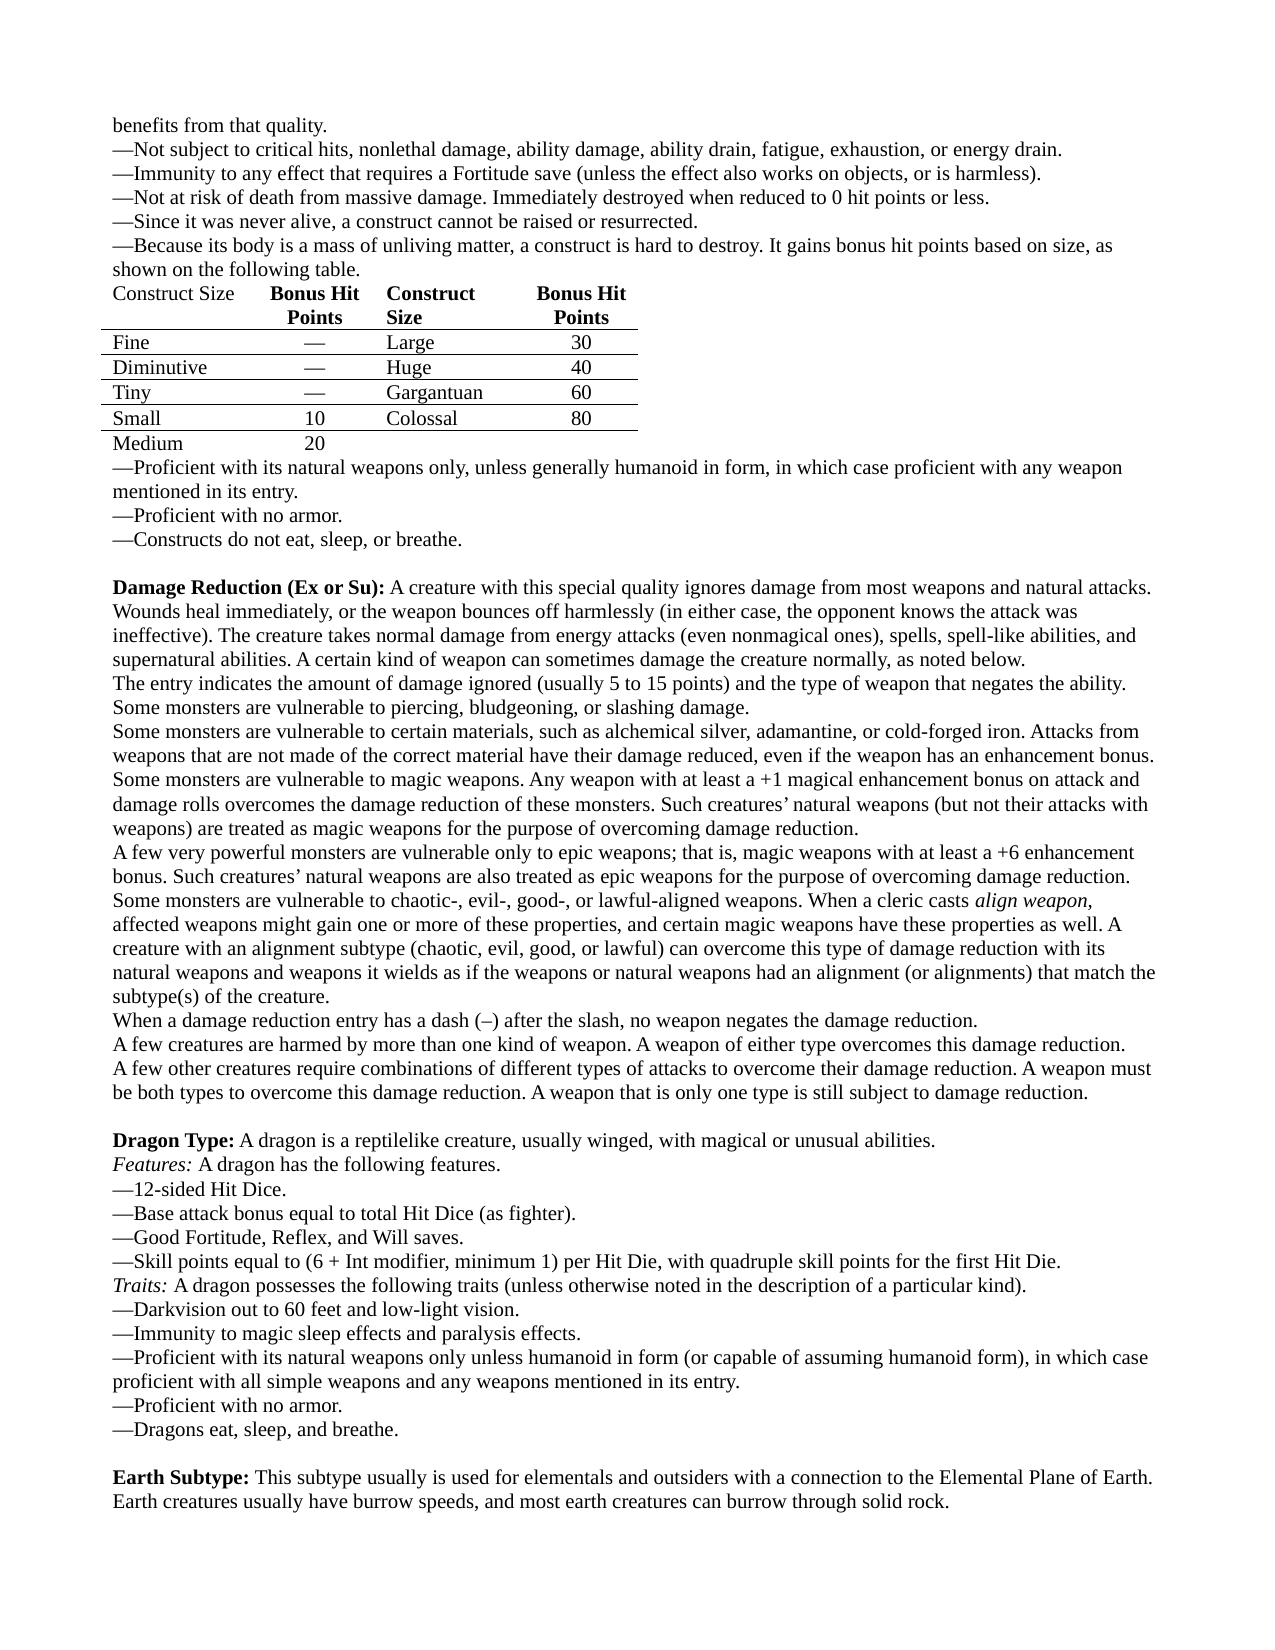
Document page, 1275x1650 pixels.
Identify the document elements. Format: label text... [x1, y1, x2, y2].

text —Dragons eat, sleep, and breathe. [112, 1417, 1162, 1441]
text —Immunity to any effect that requires a Fortitude save (unless the effect also works on objects, or is harmless). [112, 161, 1162, 185]
text —Proficient with no armor. [112, 503, 1162, 527]
text —Not subject to critical hits, nonlethal damage, ability damage, ability drain, fatigue, exhaustion, or energy drain. [112, 137, 1162, 161]
table_cell Colossal [375, 405, 525, 429]
text A few very powerful monsters are vulnerable only to epic weapons; that is, magic weapons with at least a +6 enhancement bonus. Such creatures’ natural weapons are also treated as epic weapons for the purpose of overcoming damage reduction. [112, 839, 1162, 888]
table_cell — [254, 330, 375, 354]
text Some monsters are vulnerable to certain materials, such as alchemical silver, adamantine, or cold-forged iron. Attacks from weapons that are not made of the correct material have their damage reduced, even if the weapon has an enhancement bonus. [112, 719, 1162, 767]
table_cell 20 [254, 431, 375, 454]
text —Darkvision out to 60 feet and low-light vision. [112, 1297, 1162, 1321]
table_cell 80 [525, 405, 637, 429]
text Earth Subtype: This subtype usually is used for elementals and outsiders with a connection to the Elemental Plane of Earth. Earth creatures usually have burrow speeds, and most earth creatures can burrow through solid rock. [112, 1465, 1162, 1513]
table_cell Tiny [101, 380, 254, 404]
text Some monsters are vulnerable to magic weapons. Any weapon with at least a +1 magical enhancement bonus on attack and damage rolls overcomes the damage reduction of these monsters. Such creatures’ natural weapons (but not their attacks with weapons) are treated as magic weapons for the purpose of overcoming damage reduction. [112, 767, 1162, 839]
text A few other creatures require combinations of different types of attacks to overcome their damage reduction. A weapon must be both types to overcome this damage reduction. A weapon that is only one type is still subject to damage reduction. [112, 1056, 1162, 1104]
text Dragon Type: A dragon is a reptilelike creature, usually winged, with magical or unusual abilities. [112, 1128, 1162, 1152]
text Some monsters are vulnerable to chaotic-, evil-, good-, or lawful-aligned weapons. When a cleric casts align weapon, affected weapons might gain one or more of these properties, and certain magic weapons have these properties as well. A creature with an alignment subtype (chaotic, evil, good, or lawful) can overcome this type of damage reduction with its natural weapons and weapons it wields as if the weapons or natural weapons had an alignment (or alignments) that match the subtype(s) of the creature. [112, 888, 1162, 1008]
table_cell Large [375, 330, 525, 354]
text —Proficient with its natural weapons only unless humanoid in form (or capable of assuming humanoid form), in which case proficient with all simple weapons and any weapons mentioned in its entry. [112, 1345, 1162, 1393]
table_cell — [254, 380, 375, 404]
text The entry indicates the amount of damage ignored (usually 5 to 15 points) and the type of weapon that negates the ability. [112, 671, 1162, 695]
table_cell 40 [525, 355, 637, 379]
text benefits from that quality. [112, 112, 1162, 137]
text —Immunity to magic sleep effects and paralysis effects. [112, 1321, 1162, 1345]
text —Skill points equal to (6 + Int modifier, minimum 1) per Hit Die, with quadruple skill points for the first Hit Die. [112, 1249, 1162, 1273]
text When a damage reduction entry has a dash (–) after the slash, no weapon negates the damage reduction. [112, 1008, 1162, 1032]
text —Because its body is a mass of unliving matter, a construct is hard to destroy. It gains bonus hit points based on size, as shown on the following table. [112, 233, 1162, 281]
table_cell Fine [101, 330, 254, 354]
text Features: A dragon has the following features. [112, 1152, 1162, 1176]
text —Not at risk of death from massive damage. Immediately destroyed when reduced to 0 hit points or less. [112, 185, 1162, 209]
text Damage Reduction (Ex or Su): A creature with this special quality ignores damage from most weapons and natural attacks. Wounds heal immediately, or the weapon bounces off harmlessly (in either case, the opponent knows the attack was ineffective). The creature takes normal damage from energy attacks (even nonmagical ones), spells, spell-like abilities, and supernatural abilities. A certain kind of weapon can sometimes damage the creature normally, as noted below. [112, 575, 1162, 671]
text —Base attack bonus equal to total Hit Dice (as fighter). [112, 1201, 1162, 1224]
text A few creatures are harmed by more than one kind of weapon. A weapon of either type overcomes this damage reduction. [112, 1032, 1162, 1056]
table_cell Small [101, 405, 254, 429]
text —Constructs do not eat, sleep, or breathe. [112, 527, 1162, 551]
text Some monsters are vulnerable to piercing, bludgeoning, or slashing damage. [112, 695, 1162, 719]
table_cell 10 [254, 405, 375, 429]
text —Good Fortitude, Reflex, and Will saves. [112, 1224, 1162, 1249]
table_cell — [254, 355, 375, 379]
table_cell [525, 431, 637, 454]
table_header Bonus Hit Points [525, 281, 637, 329]
table_header Construct Size [101, 281, 254, 329]
table_header Bonus Hit Points [254, 281, 375, 329]
table_cell [375, 431, 525, 454]
table_cell Medium [101, 431, 254, 454]
table_cell Gargantuan [375, 380, 525, 404]
text —Since it was never alive, a construct cannot be raised or resurrected. [112, 209, 1162, 233]
text —12-sided Hit Dice. [112, 1176, 1162, 1201]
text Traits: A dragon possesses the following traits (unless otherwise noted in the description of a particular kind). [112, 1273, 1162, 1297]
table_cell Diminutive [101, 355, 254, 379]
text —Proficient with its natural weapons only, unless generally humanoid in form, in which case proficient with any weapon mentioned in its entry. [112, 454, 1162, 503]
table_cell 60 [525, 380, 637, 404]
table_cell Huge [375, 355, 525, 379]
text —Proficient with no armor. [112, 1393, 1162, 1417]
table_header Construct Size [375, 281, 525, 329]
table_cell 30 [525, 330, 637, 354]
